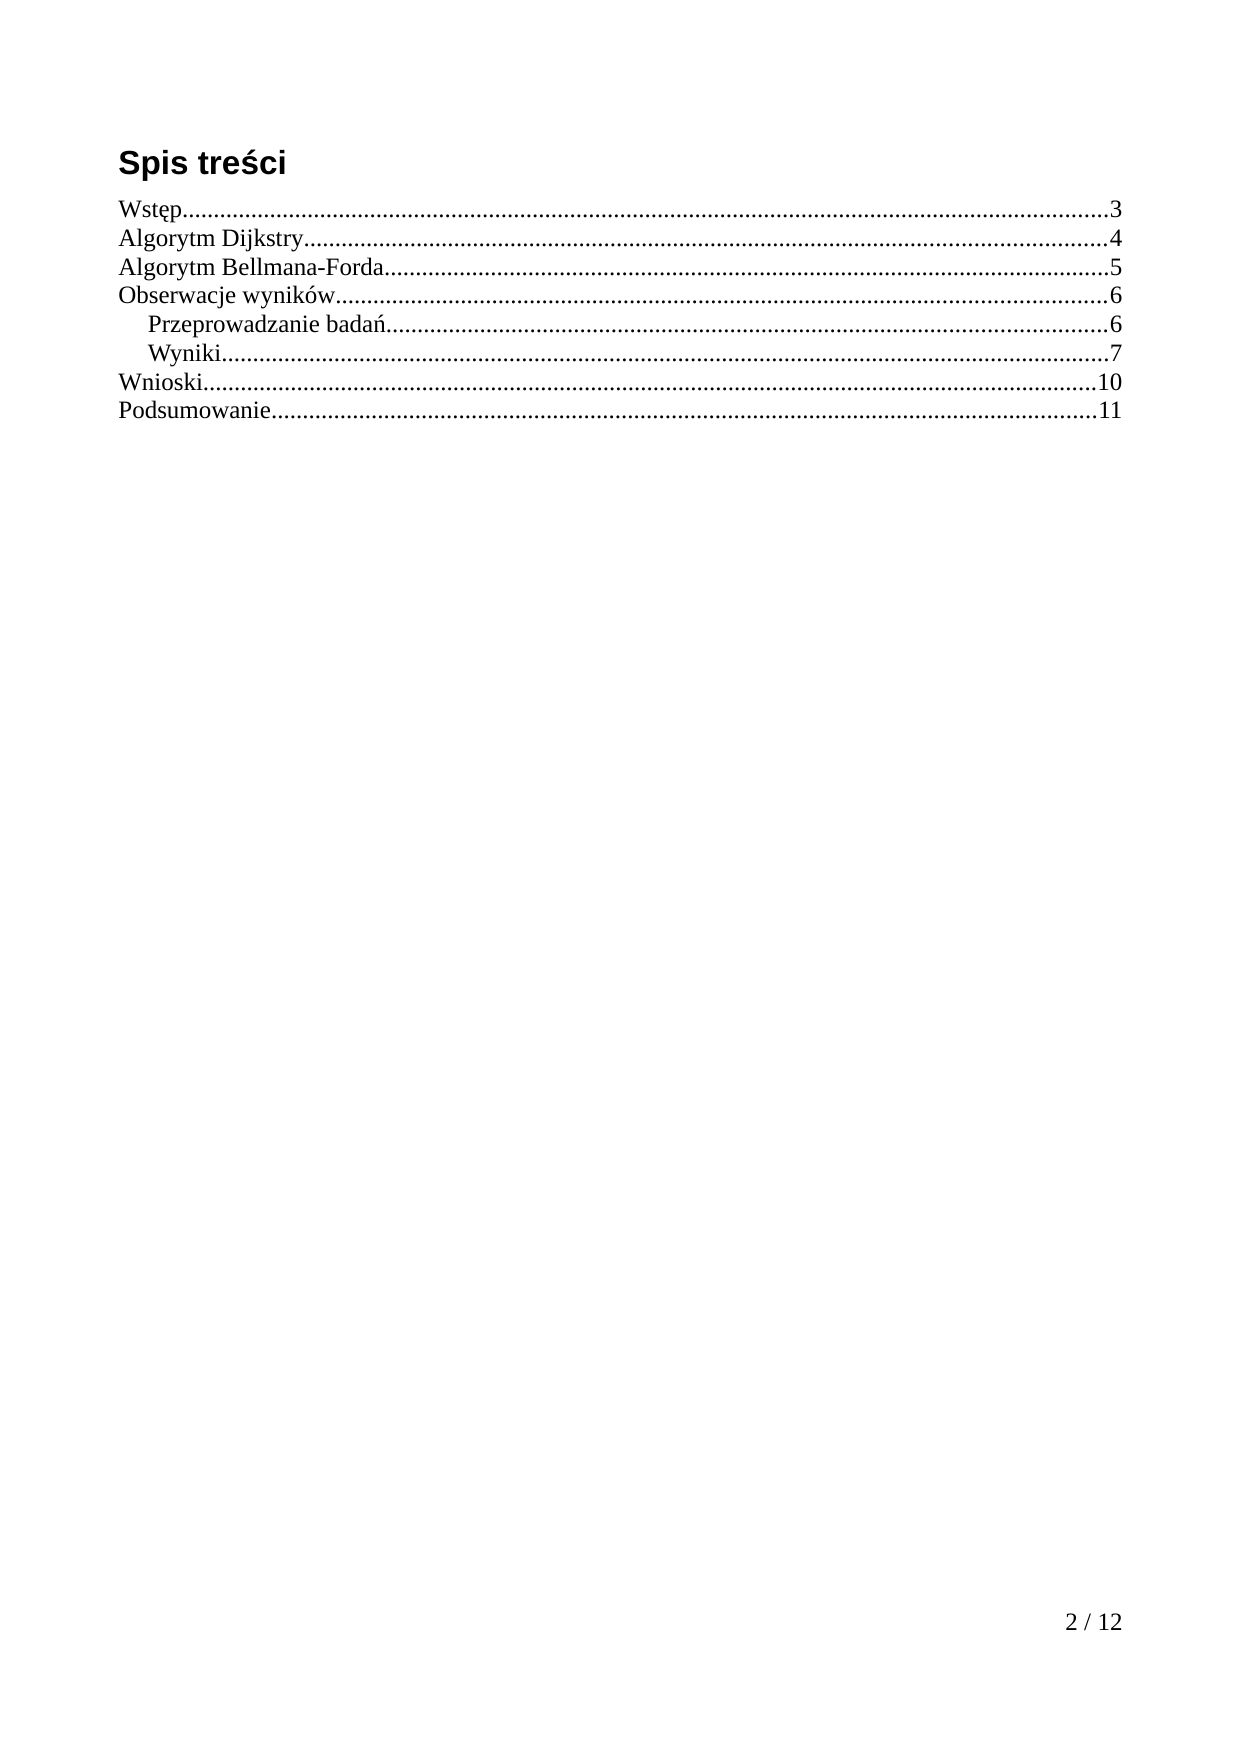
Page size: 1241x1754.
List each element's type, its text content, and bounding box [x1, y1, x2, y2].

text Algorytm Bellmana-Forda 5 [118, 252, 1122, 280]
subtitle Spis treści [118, 143, 1122, 182]
text Przeprowadzanie badań 6 [148, 309, 1122, 338]
text Wyniki 7 [148, 338, 1122, 367]
text Wnioski 10 [118, 367, 1122, 395]
text Obserwacje wyników 6 [118, 280, 1122, 309]
text Algorytm Dijkstry 4 [118, 223, 1122, 252]
text Podsumowanie 11 [118, 395, 1122, 424]
text Wstęp 3 [118, 194, 1122, 223]
